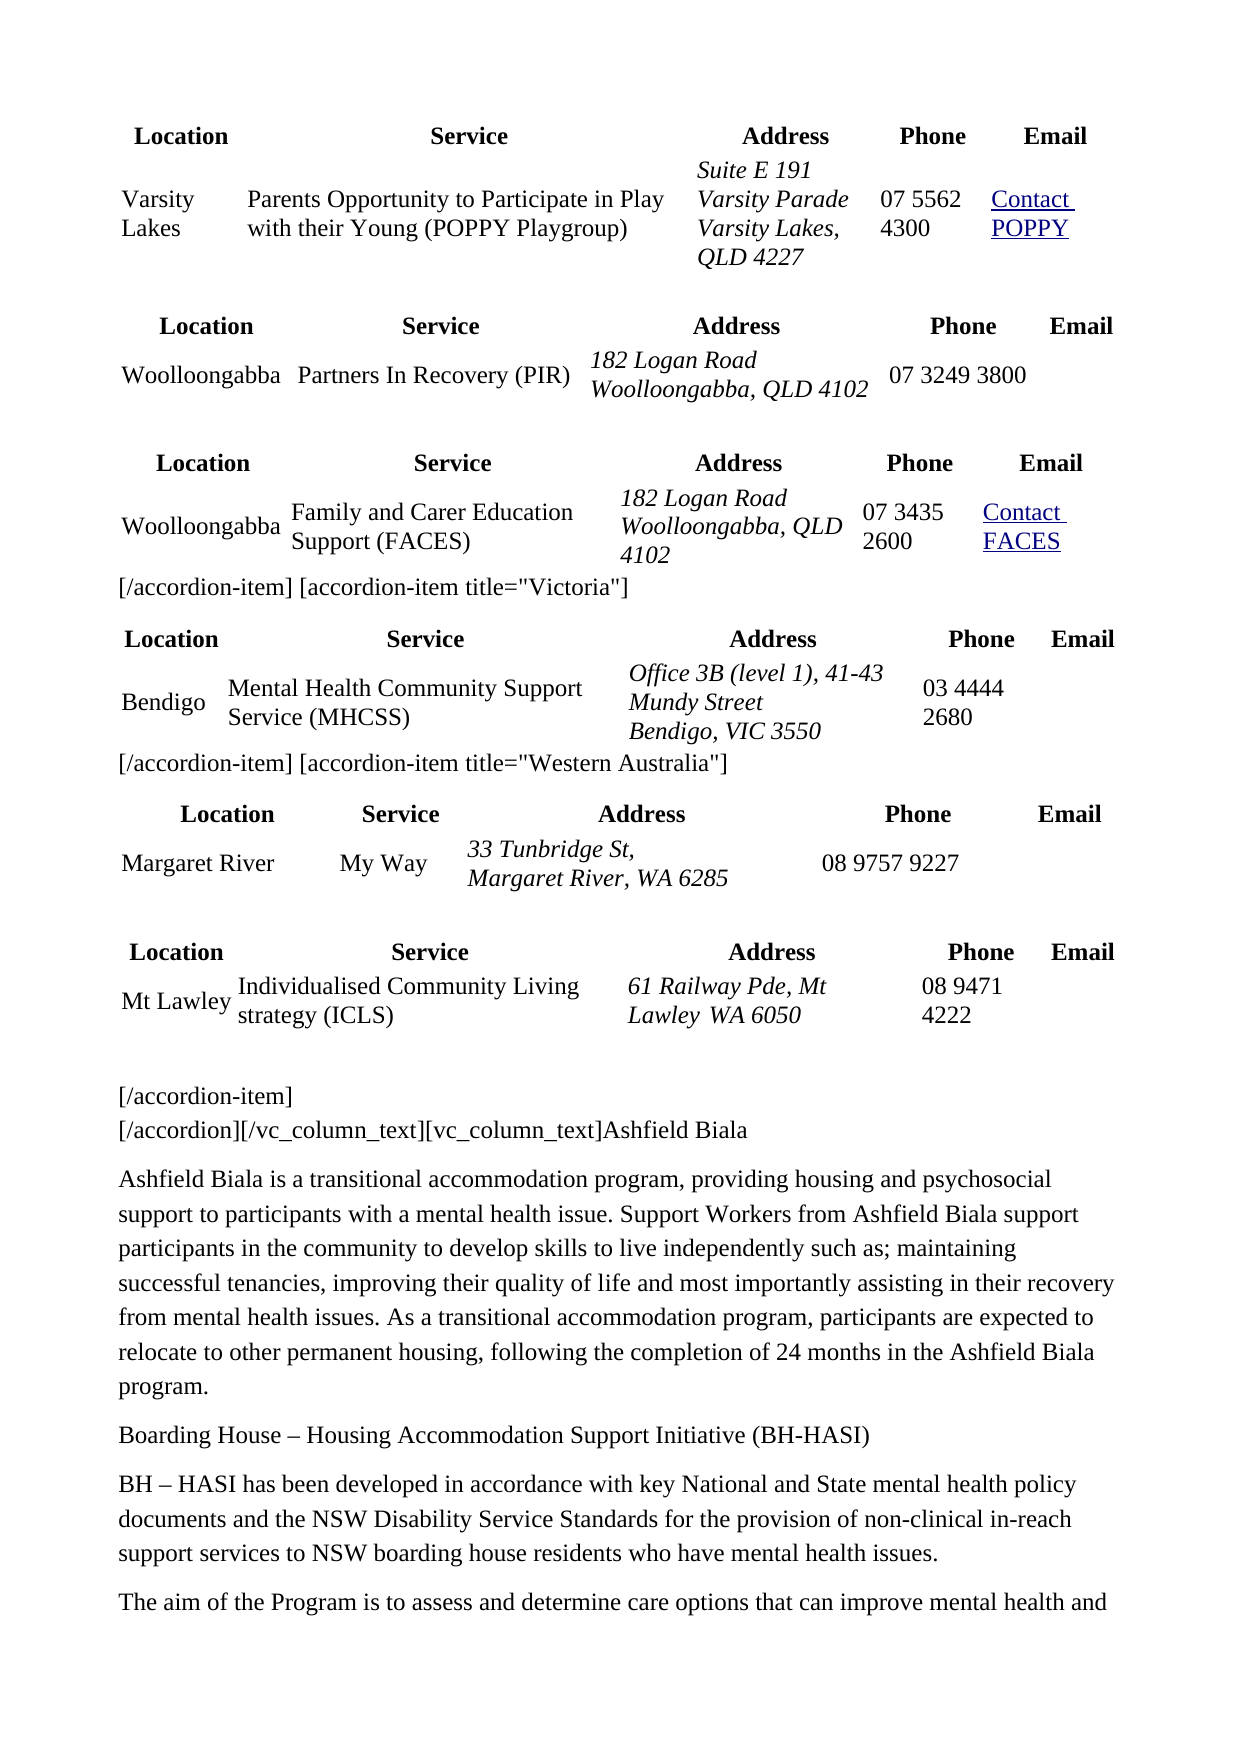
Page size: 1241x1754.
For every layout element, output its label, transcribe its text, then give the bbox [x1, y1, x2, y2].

table_header Email [1040, 308, 1122, 343]
table_header Service [288, 445, 617, 480]
table_cell 08 9471 4222 [919, 969, 1043, 1032]
text [/accordion-item] [accordion-item title="Victoria"] [118, 572, 1122, 601]
table_cell 61 Railway Pde, Mt Lawley WA 6050 [625, 969, 919, 1032]
table_header Phone [860, 445, 980, 480]
table_header Phone [886, 308, 1040, 343]
table_cell [1040, 343, 1122, 406]
table_header Email [988, 118, 1122, 153]
table_cell Parents Opportunity to Participate in Play with their Young (POPPY Playgroup) [244, 153, 694, 273]
table_header Service [295, 308, 587, 343]
table_header Address [626, 621, 920, 656]
text Ashfield Biala is a transitional accommodation program, providing housing and psychosocial support to participants with a mental health issue. Support Workers from Ashfield Biala support participants in the community to develop skills to live independently such as; maintaining successful tenancies, improving their quality of life and most importantly assisting in their recovery from mental health issues. As a transitional accommodation program, participants are expected to relocate to other permanent housing, following the completion of 24 months in the Ashfield Biala program. [118, 1164, 1122, 1400]
table_cell Partners In Recovery (PIR) [295, 343, 587, 406]
table_cell [1017, 831, 1122, 894]
table_cell Suite E 191 Varsity Parade Varsity Lakes, QLD 4227 [694, 153, 877, 273]
table_header Location [118, 118, 244, 153]
table_header Service [235, 934, 625, 968]
table_cell 03 4444 2680 [920, 656, 1043, 748]
table_header Address [694, 118, 877, 153]
table_cell Family and Carer Education Support (FACES) [288, 480, 617, 572]
table_header Phone [919, 934, 1043, 968]
table_header Location [118, 797, 336, 831]
table_header Phone [920, 621, 1043, 656]
table_header Location [118, 308, 294, 343]
text [/accordion-item] [accordion-item title="Western Australia"] [118, 748, 1122, 776]
table_header Service [225, 621, 626, 656]
table_cell 07 3249 3800 [886, 343, 1040, 406]
table_cell 08 9757 9227 [819, 831, 1017, 894]
table_header Phone [877, 118, 988, 153]
table_cell Individualised Community Living strategy (ICLS) [235, 969, 625, 1032]
table_header Email [1017, 797, 1122, 831]
table_header Email [980, 445, 1122, 480]
table_header Address [587, 308, 886, 343]
table_header Service [336, 797, 464, 831]
table_cell Woolloongabba [118, 343, 294, 406]
table_cell 182 Logan Road Woolloongabba, QLD 4102 [617, 480, 859, 572]
table_header Address [465, 797, 819, 831]
table_cell [1043, 969, 1122, 1032]
table_cell Contact FACES [980, 480, 1122, 572]
table_header Location [118, 445, 288, 480]
table_header Email [1043, 934, 1122, 968]
table_header Phone [819, 797, 1017, 831]
table_header Email [1043, 621, 1122, 656]
table_cell Woolloongabba [118, 480, 288, 572]
table_cell Margaret River [118, 831, 336, 894]
table_header Address [625, 934, 919, 968]
table_cell 07 3435 2600 [860, 480, 980, 572]
table_header Location [118, 934, 235, 968]
table_cell Contact POPPY [988, 153, 1122, 273]
table_cell Bendigo [118, 656, 225, 748]
table_cell 182 Logan Road Woolloongabba, QLD 4102 [587, 343, 886, 406]
table_header Service [244, 118, 694, 153]
table_cell My Way [336, 831, 464, 894]
text The aim of the Program is to assess and determine care options that can improve mental health and [118, 1587, 1122, 1616]
table_cell Mt Lawley [118, 969, 235, 1032]
table_cell Varsity Lakes [118, 153, 244, 273]
table_header Address [617, 445, 859, 480]
table_header Location [118, 621, 225, 656]
table_cell Mental Health Community Support Service (MHCSS) [225, 656, 626, 748]
table_cell 07 5562 4300 [877, 153, 988, 273]
text BH – HASI has been developed in accordance with key National and State mental health policy documents and the NSW Disability Service Standards for the provision of non-clinical in-reach support services to NSW boarding house residents who have mental health issues. [118, 1469, 1122, 1567]
text [/accordion-item] [/accordion][/vc_column_text][vc_column_text]Ashfield Biala [118, 1081, 1122, 1144]
table_cell [1043, 656, 1122, 748]
text Boarding House – Housing Accommodation Support Initiative (BH-HASI) [118, 1420, 1122, 1449]
table_cell 33 Tunbridge St, Margaret River, WA 6285 [465, 831, 819, 894]
table_cell Office 3B (level 1), 41-43 Mundy Street Bendigo, VIC 3550 [626, 656, 920, 748]
